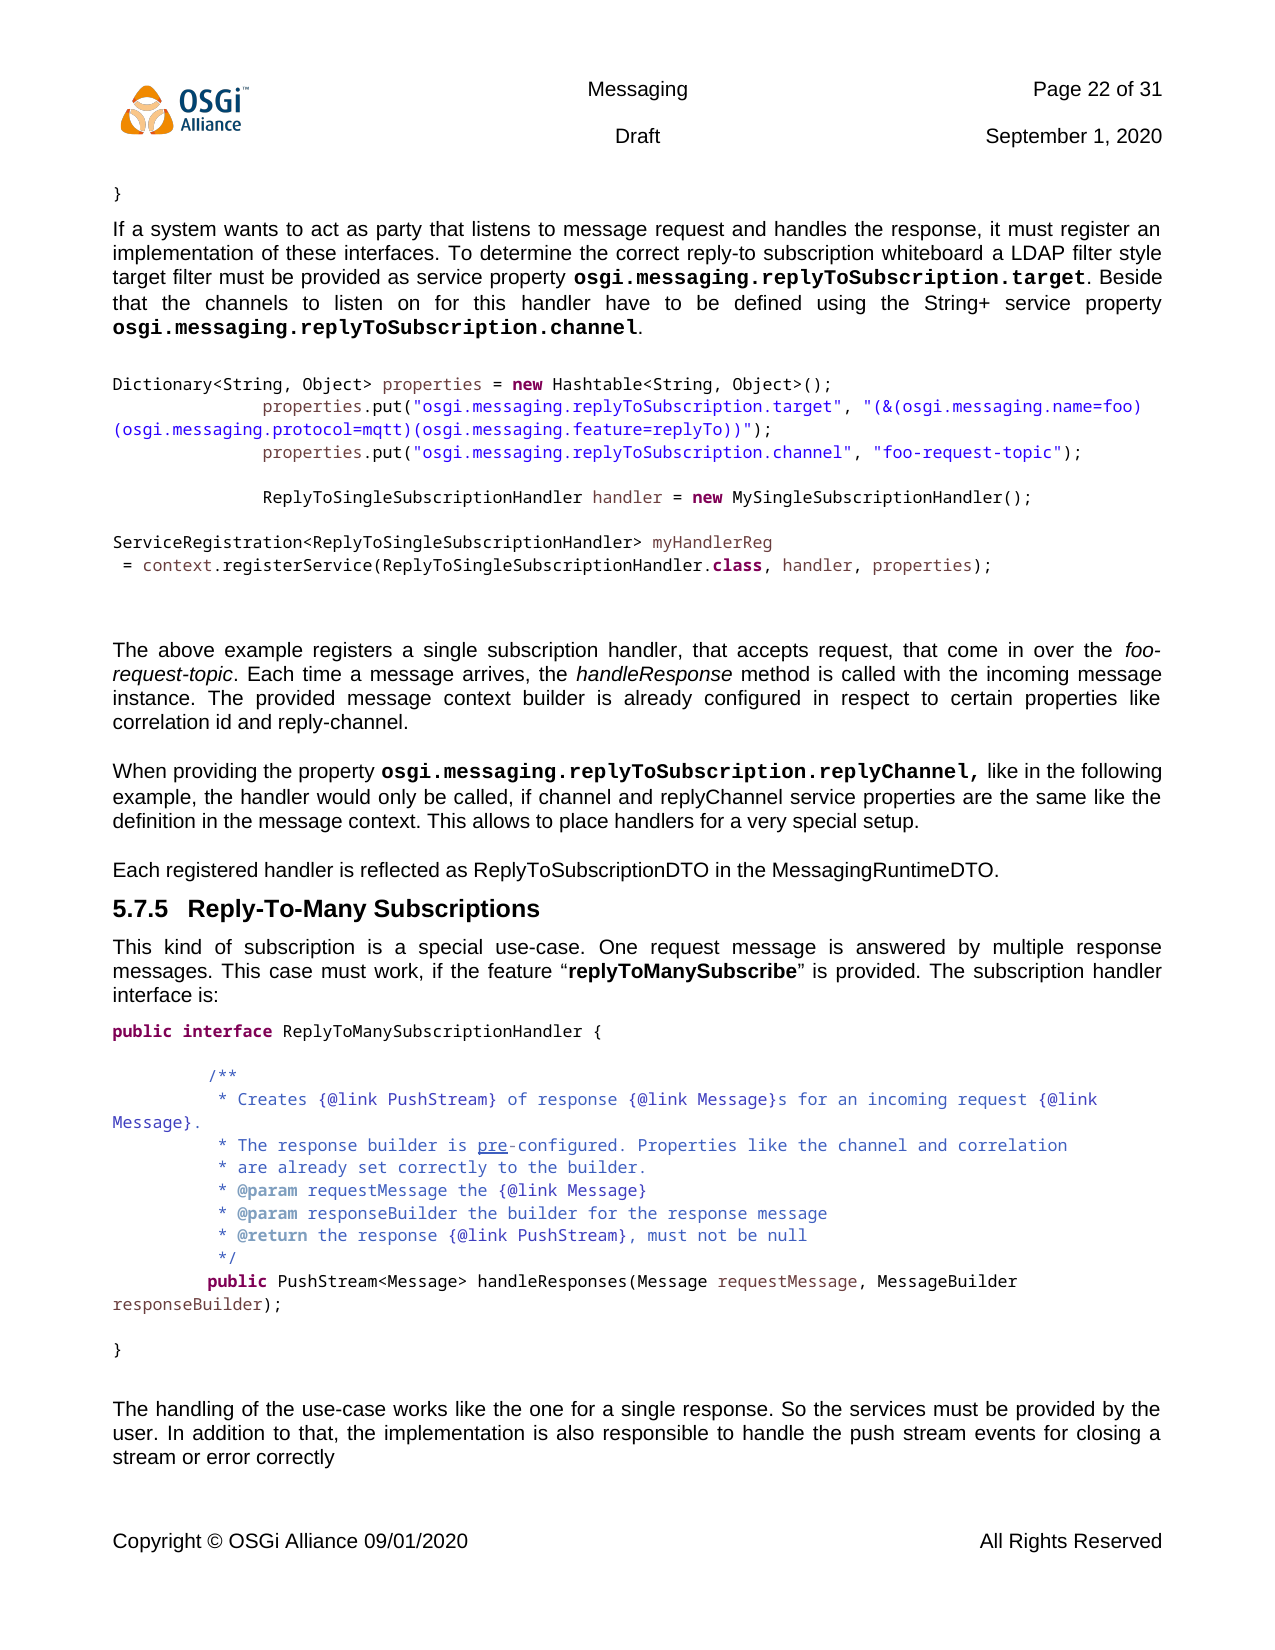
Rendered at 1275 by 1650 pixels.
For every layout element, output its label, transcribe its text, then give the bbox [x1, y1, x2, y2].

picture [113, 78, 257, 142]
text When providing the property osgi.messaging.replyToSubscription.replyChannel, like in the following example, the handler would only be called, if channel and replyChannel service properties are the same like the definition in the message context. This allows to place handlers for a very special setup. [112, 759, 1162, 832]
text Dictionary<String, Object> properties = new Hashtable<String, Object>(); [112, 372, 1162, 395]
text * Creates {@link PushStream} of response {@link Message}s for an incoming request {@link Message}. [112, 1088, 1162, 1133]
subtitle Reply-To-Many Subscriptions [112, 894, 1162, 923]
text The handling of the use-case works like the one for a single response. So the services must be provided by the user. In addition to that, the implementation is also responsible to handle the push stream events for closing a stream or error correctly [112, 1397, 1162, 1468]
text public PushStream<Message> handleResponses(Message requestMessage, MessageBuilder responseBuilder); [112, 1269, 1162, 1315]
text The above example registers a single subscription handler, that accepts request, that come in over the foo-request-topic. Each time a message arrives, the handleResponse method is called with the incoming message instance. The provided message context builder is already configured in respect to certain properties like correlation id and reply-channel. [112, 638, 1162, 734]
text * are already set correctly to the builder. [112, 1156, 1162, 1178]
text properties.put("osgi.messaging.replyToSubscription.channel", "foo-request-topic"); [112, 440, 1162, 463]
text = context.registerService(ReplyToSingleSubscriptionHandler.class, handler, properties); [112, 554, 1162, 576]
text } [112, 182, 1162, 204]
text ServiceRegistration<ReplyToSingleSubscriptionHandler> myHandlerReg [112, 531, 1162, 554]
text */ [112, 1247, 1162, 1269]
text ReplyToSingleSubscriptionHandler handler = new MySingleSubscriptionHandler(); [112, 486, 1162, 508]
text public interface ReplyToManySubscriptionHandler { [112, 1019, 1162, 1042]
text * The response builder is pre-configured. Properties like the channel and correlation [112, 1133, 1162, 1156]
text Each registered handler is reflected as ReplyToSubscriptionDTO in the MessagingRuntimeDTO. [112, 857, 1162, 881]
text If a system wants to act as party that listens to message request and handles the response, it must register an implementation of these interfaces. To determine the correct reply-to subscription whiteboard a LDAP filter style target filter must be provided as service property osgi.messaging.replyToSubscription.target. Beside that the channels to listen on for this handler have to be defined using the String+ service property osgi.messaging.replyToSubscription.channel. [112, 217, 1162, 340]
text * @param responseBuilder the builder for the response message [112, 1201, 1162, 1224]
text This kind of subscription is a special use-case. One request message is answered by multiple response messages. This case must work, if the feature “replyToManySubscribe” is provided. The subscription handler interface is: [112, 935, 1162, 1007]
text * @param requestMessage the {@link Message} [112, 1178, 1162, 1201]
text properties.put("osgi.messaging.replyToSubscription.target", "(&(osgi.messaging.name=foo)(osgi.messaging.protocol=mqtt)(osgi.messaging.feature=replyTo))"); [112, 395, 1162, 440]
text /** [112, 1065, 1162, 1088]
text * @return the response {@link PushStream}, must not be null [112, 1224, 1162, 1247]
text } [112, 1337, 1162, 1360]
